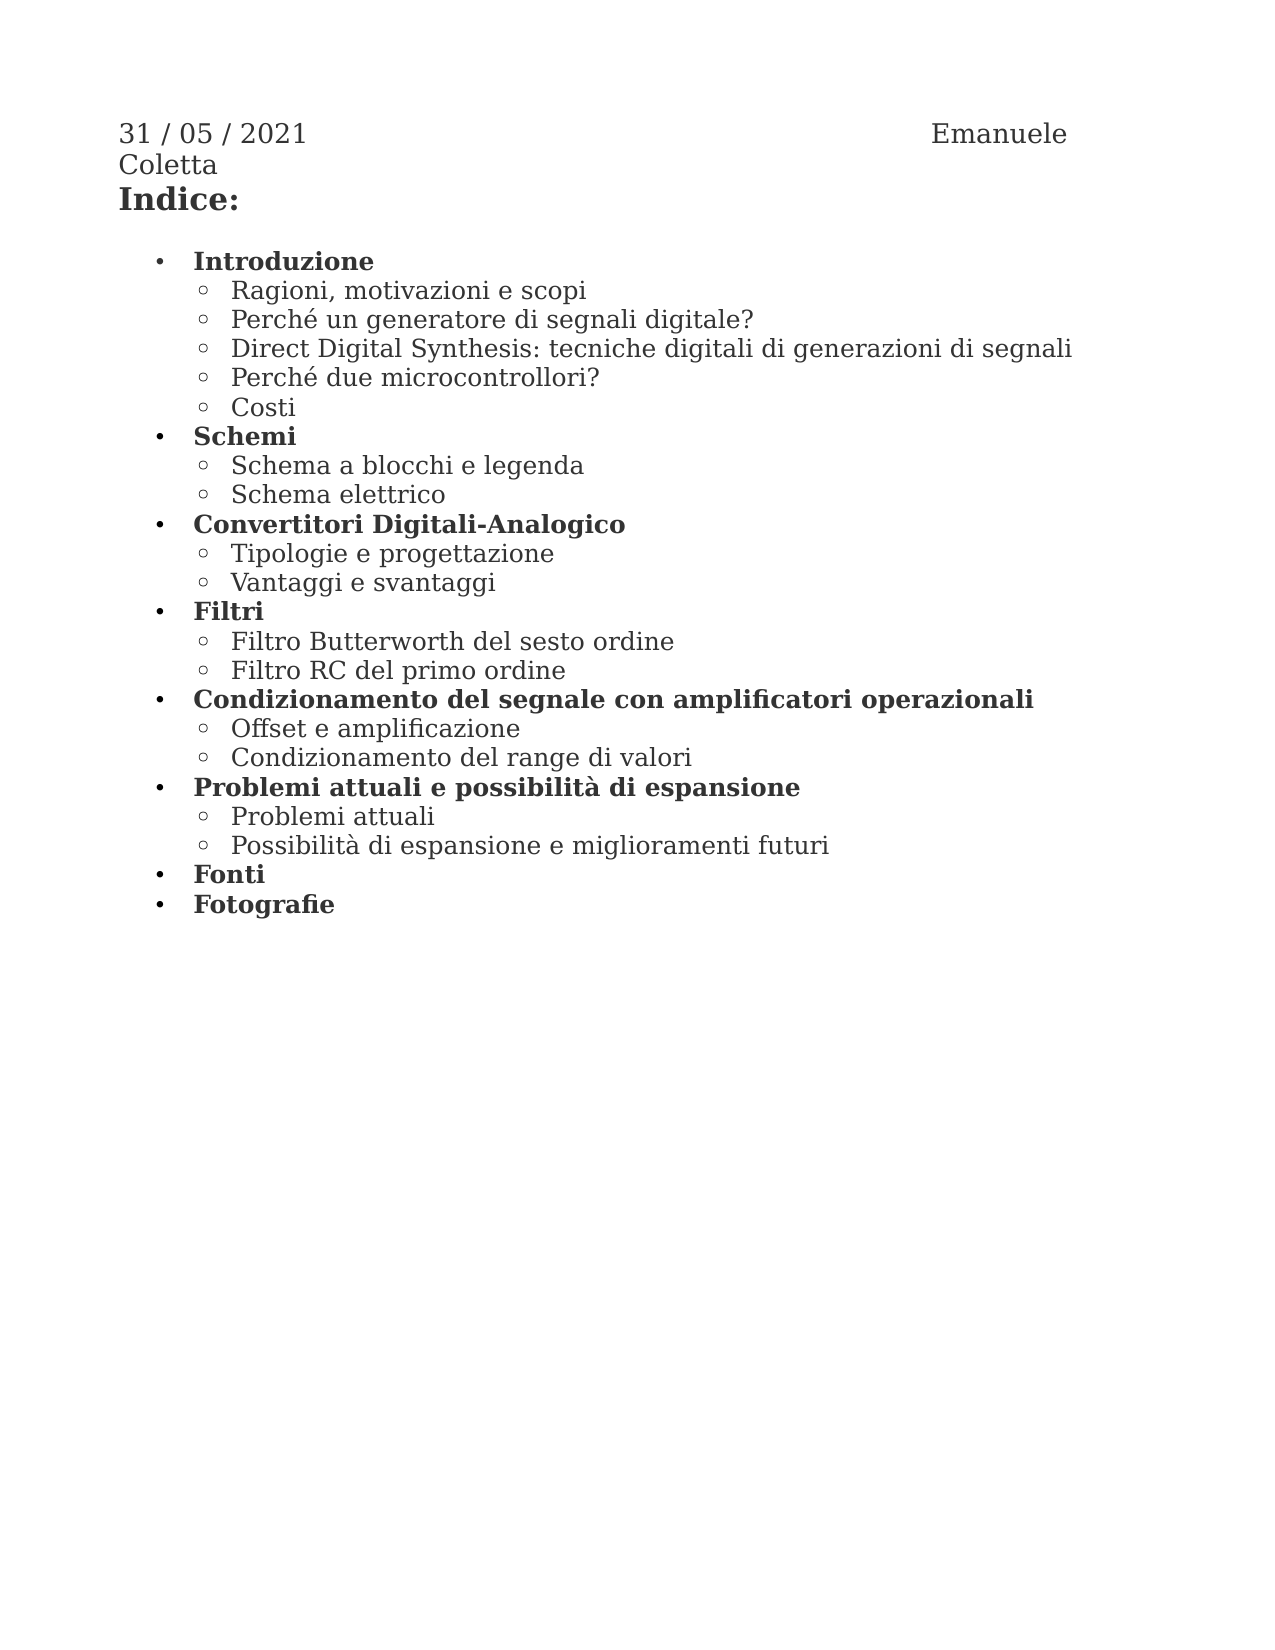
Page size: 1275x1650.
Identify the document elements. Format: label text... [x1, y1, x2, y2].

list Perché due microcontrollori? [193, 364, 1157, 393]
list Possibilità di espansione e miglioramenti futuri [193, 831, 1157, 861]
text 31 / 05 / 2021 Emanuele Coletta [118, 118, 1157, 181]
list Ragioni, motivazioni e scopi [193, 276, 1157, 305]
list Perché un generatore di segnali digitale? [193, 305, 1157, 334]
list Filtro RC del primo ordine [193, 656, 1157, 685]
list Schema a blocchi e legenda [193, 451, 1157, 481]
list Condizionamento del segnale con amplificatori operazionali [156, 685, 1157, 714]
list Costi [193, 393, 1157, 422]
list Schemi [156, 422, 1157, 451]
list Convertitori Digitali-Analogico [156, 510, 1157, 539]
list Schema elettrico [193, 481, 1157, 510]
list Problemi attuali e possibilità di espansione [156, 773, 1157, 802]
list Filtro Butterworth del sesto ordine [193, 627, 1157, 656]
list Fonti [156, 861, 1157, 890]
list Direct Digital Synthesis: tecniche digitali di generazioni di segnali [193, 334, 1157, 364]
list Condizionamento del range di valori [193, 744, 1157, 773]
list Vantaggi e svantaggi [193, 568, 1157, 597]
list Introduzione [156, 247, 1157, 276]
list Tipologie e progettazione [193, 539, 1157, 568]
text Indice: [118, 181, 1157, 218]
list Filtri [156, 597, 1157, 627]
list Problemi attuali [193, 802, 1157, 831]
list Offset e amplificazione [193, 714, 1157, 744]
list Fotografie [156, 890, 1157, 919]
